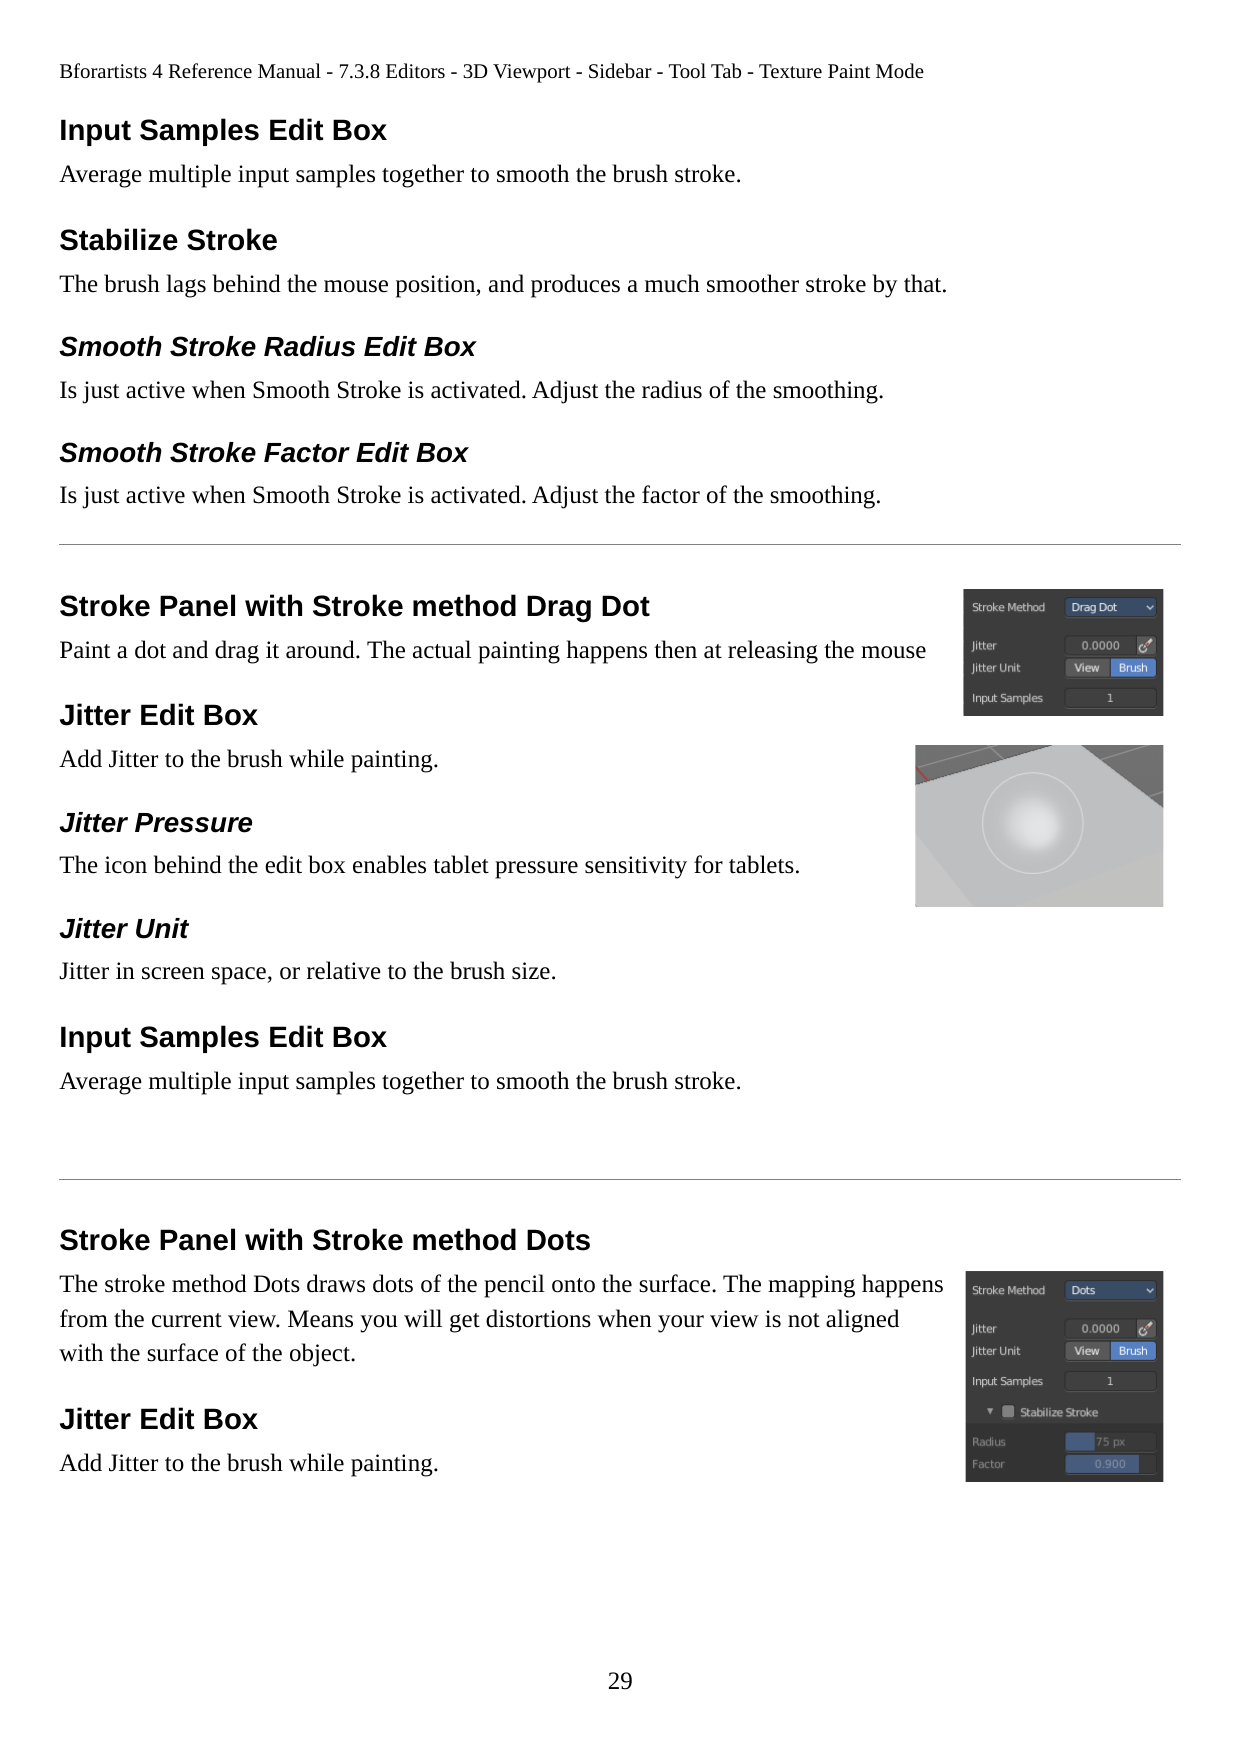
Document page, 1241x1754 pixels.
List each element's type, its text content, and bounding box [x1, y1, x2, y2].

subtitle Jitter Unit [59, 912, 1181, 944]
subtitle [1164, 806, 1181, 838]
picture [915, 745, 1164, 907]
text The stroke method Dots draws dots of the pencil onto the surface. The mapping happens from the current view. Means you will get distortions when your view is not aligned with the surface of the object. [59, 1269, 1181, 1367]
subtitle Smooth Stroke Factor Edit Box [59, 436, 1181, 468]
text Add Jitter to the brush while painting. [59, 744, 1181, 773]
text Average multiple input samples together to smooth the brush stroke. [59, 1066, 1181, 1095]
subtitle Stabilize Stroke [59, 222, 1181, 256]
text Is just active when Smooth Stroke is activated. Adjust the factor of the smoothing. [59, 481, 1181, 509]
text The icon behind the edit box enables tablet pressure sensitivity for tablets. [59, 851, 915, 879]
subtitle Stroke Panel with Stroke method Drag Dot [59, 588, 1181, 622]
text The brush lags behind the mouse position, and produces a much smoother stroke by that. [59, 269, 1181, 297]
subtitle Smooth Stroke Radius Edit Box [59, 330, 1181, 362]
subtitle Jitter Edit Box [59, 698, 1181, 732]
text Average multiple input samples together to smooth the brush stroke. [59, 159, 1181, 188]
subtitle [1164, 1402, 1181, 1436]
text Paint a dot and drag it around. The actual painting happens then at releasing the mouse [59, 635, 963, 663]
text Add Jitter to the brush while painting. [59, 1448, 965, 1477]
subtitle Stroke Panel with Stroke method Dots [59, 1223, 1181, 1257]
text Is just active when Smooth Stroke is activated. Adjust the radius of the smoothing. [59, 375, 1181, 403]
subtitle Input Samples Edit Box [59, 1020, 1181, 1054]
subtitle Jitter Pressure [59, 806, 915, 838]
text Jitter in screen space, or relative to the brush size. [59, 956, 1181, 985]
picture [963, 589, 1164, 716]
subtitle Input Samples Edit Box [59, 113, 1181, 146]
subtitle Jitter Edit Box [59, 1402, 965, 1436]
picture [965, 1271, 1164, 1482]
